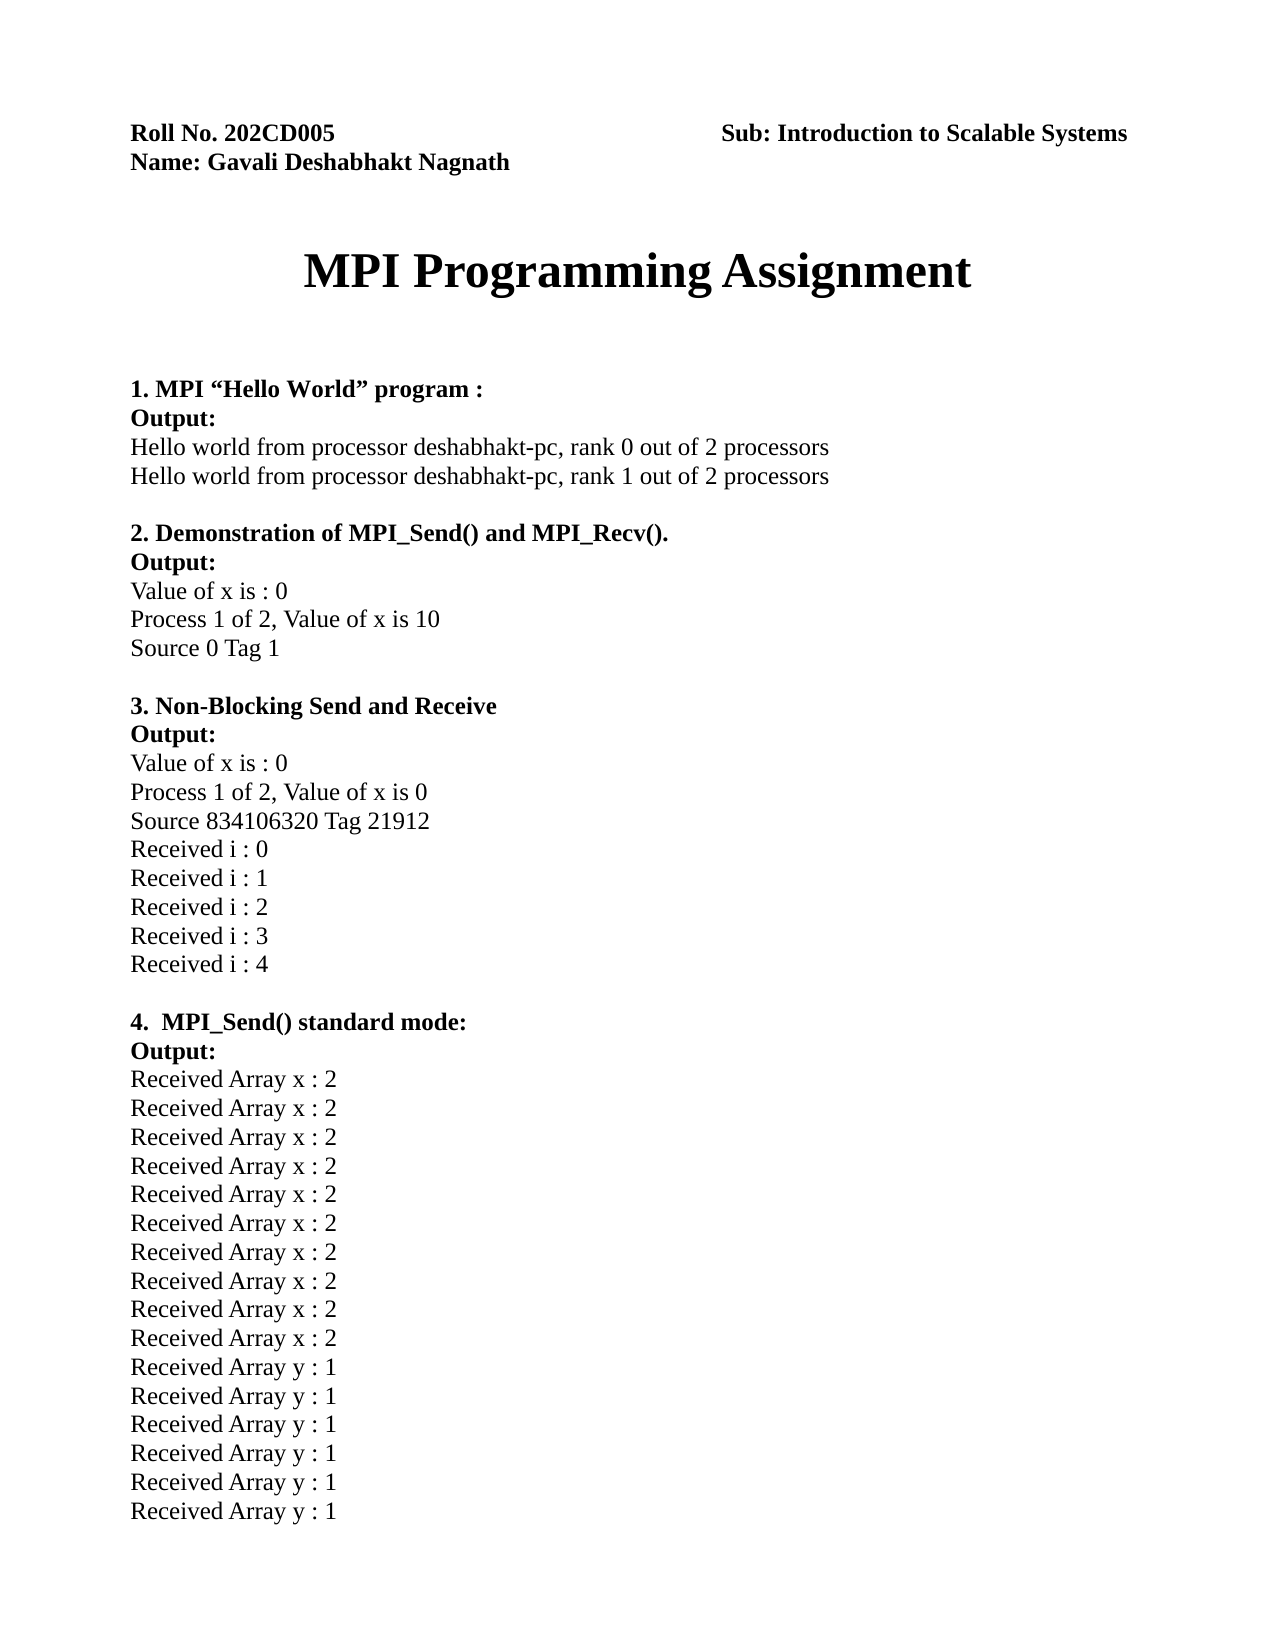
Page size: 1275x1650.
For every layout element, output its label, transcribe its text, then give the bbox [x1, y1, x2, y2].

text Source 0 Tag 1 [130, 633, 1157, 662]
text Value of x is : 0 [130, 576, 1157, 604]
text Name: Gavali Deshabhakt Nagnath [130, 147, 1157, 176]
text Received Array y : 1 [130, 1409, 1157, 1438]
text Received Array y : 1 [130, 1496, 1157, 1524]
text Received Array y : 1 [130, 1467, 1157, 1496]
text Received Array x : 2 [130, 1208, 1157, 1237]
text Received i : 1 [130, 863, 1157, 892]
text Received Array y : 1 [130, 1352, 1157, 1381]
text Received i : 2 [130, 892, 1157, 921]
text Process 1 of 2, Value of x is 0 [130, 777, 1157, 806]
text Received Array x : 2 [130, 1323, 1157, 1352]
text Received Array y : 1 [130, 1438, 1157, 1467]
text Received Array x : 2 [130, 1093, 1157, 1122]
text Received i : 0 [130, 834, 1157, 863]
text Received i : 3 [130, 921, 1157, 949]
text Value of x is : 0 [130, 748, 1157, 777]
text Received Array x : 2 [130, 1266, 1157, 1294]
text Output: [130, 547, 1157, 576]
text Output: [130, 403, 1157, 432]
text Received Array y : 1 [130, 1381, 1157, 1409]
text Received Array x : 2 [130, 1122, 1157, 1151]
text Hello world from processor deshabhakt-pc, rank 0 out of 2 processors [130, 432, 1157, 461]
text Received Array x : 2 [130, 1294, 1157, 1323]
text Source 834106320 Tag 21912 [130, 806, 1157, 834]
text Received Array x : 2 [130, 1064, 1157, 1093]
text MPI Programming Assignment [118, 240, 1157, 298]
text 1. MPI “Hello World” program : [130, 374, 1157, 403]
text Received Array x : 2 [130, 1151, 1157, 1179]
text Roll No. 202CD005 Sub: Introduction to Scalable Systems [130, 118, 1157, 147]
text 4. MPI_Send() standard mode: [130, 1007, 1157, 1036]
text Received i : 4 [130, 949, 1157, 978]
text 2. Demonstration of MPI_Send() and MPI_Recv(). [130, 518, 1157, 547]
text Received Array x : 2 [130, 1237, 1157, 1266]
text 3. Non-Blocking Send and Receive [130, 691, 1157, 719]
text Received Array x : 2 [130, 1179, 1157, 1208]
text Output: [130, 1036, 1157, 1064]
text Output: [130, 719, 1157, 748]
text Process 1 of 2, Value of x is 10 [130, 604, 1157, 633]
text Hello world from processor deshabhakt-pc, rank 1 out of 2 processors [130, 461, 1157, 489]
